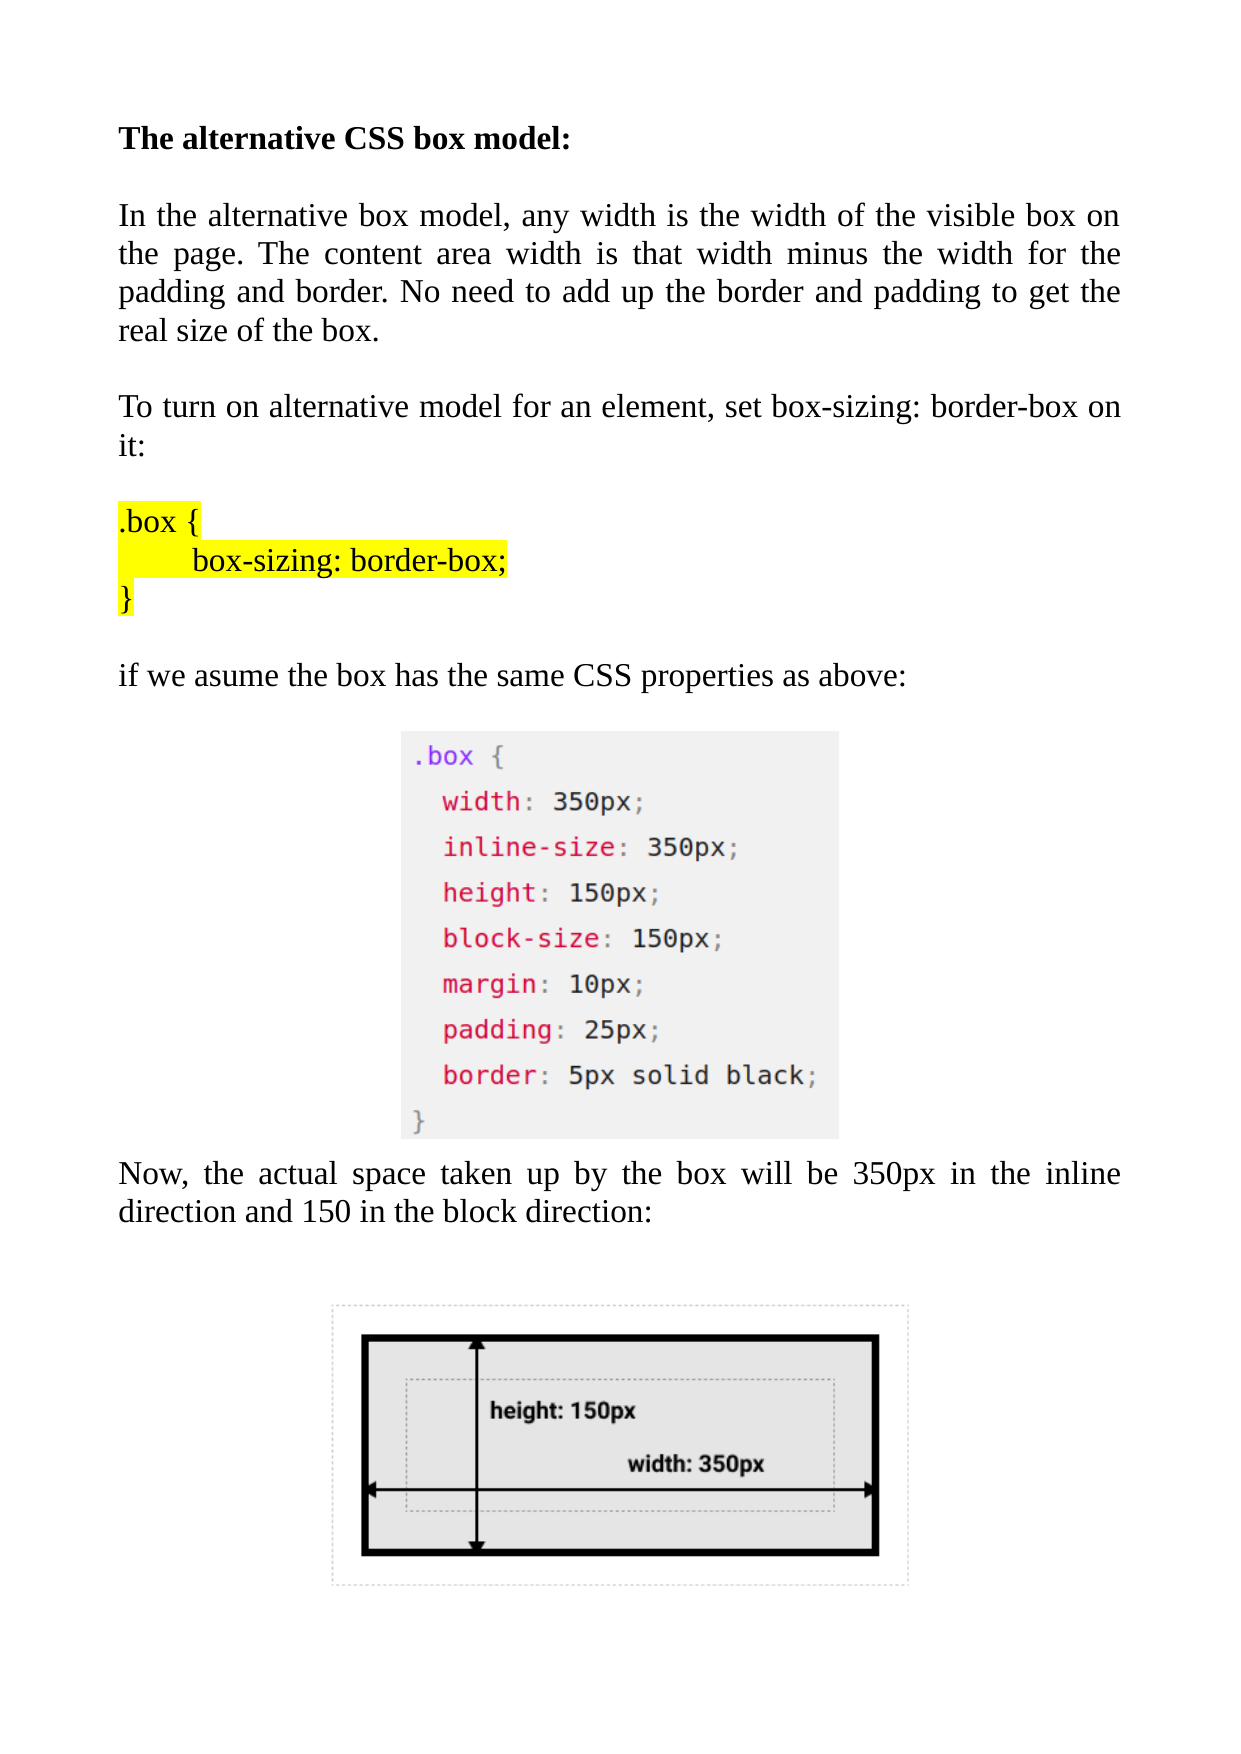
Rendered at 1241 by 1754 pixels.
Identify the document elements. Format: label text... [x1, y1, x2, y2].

picture [401, 731, 840, 1139]
text The alternative CSS box model: [118, 118, 1122, 156]
text .box { [118, 501, 1122, 540]
text Now, the actual space taken up by the box will be 350px in the inline direction and 150 in the block direction: [118, 1153, 1122, 1230]
text In the alternative box model, any width is the width of the visible box on the page. The content area width is that width minus the width for the padding and border. No need to add up the border and padding to get the real size of the box. [118, 195, 1122, 348]
text } [118, 578, 1122, 616]
picture [295, 1268, 946, 1623]
text To turn on alternative model for an element, set box-sizing: border-box on it: [118, 386, 1122, 463]
text if we asume the box has the same CSS properties as above: [118, 655, 1122, 693]
text box-sizing: border-box; [118, 540, 1122, 578]
